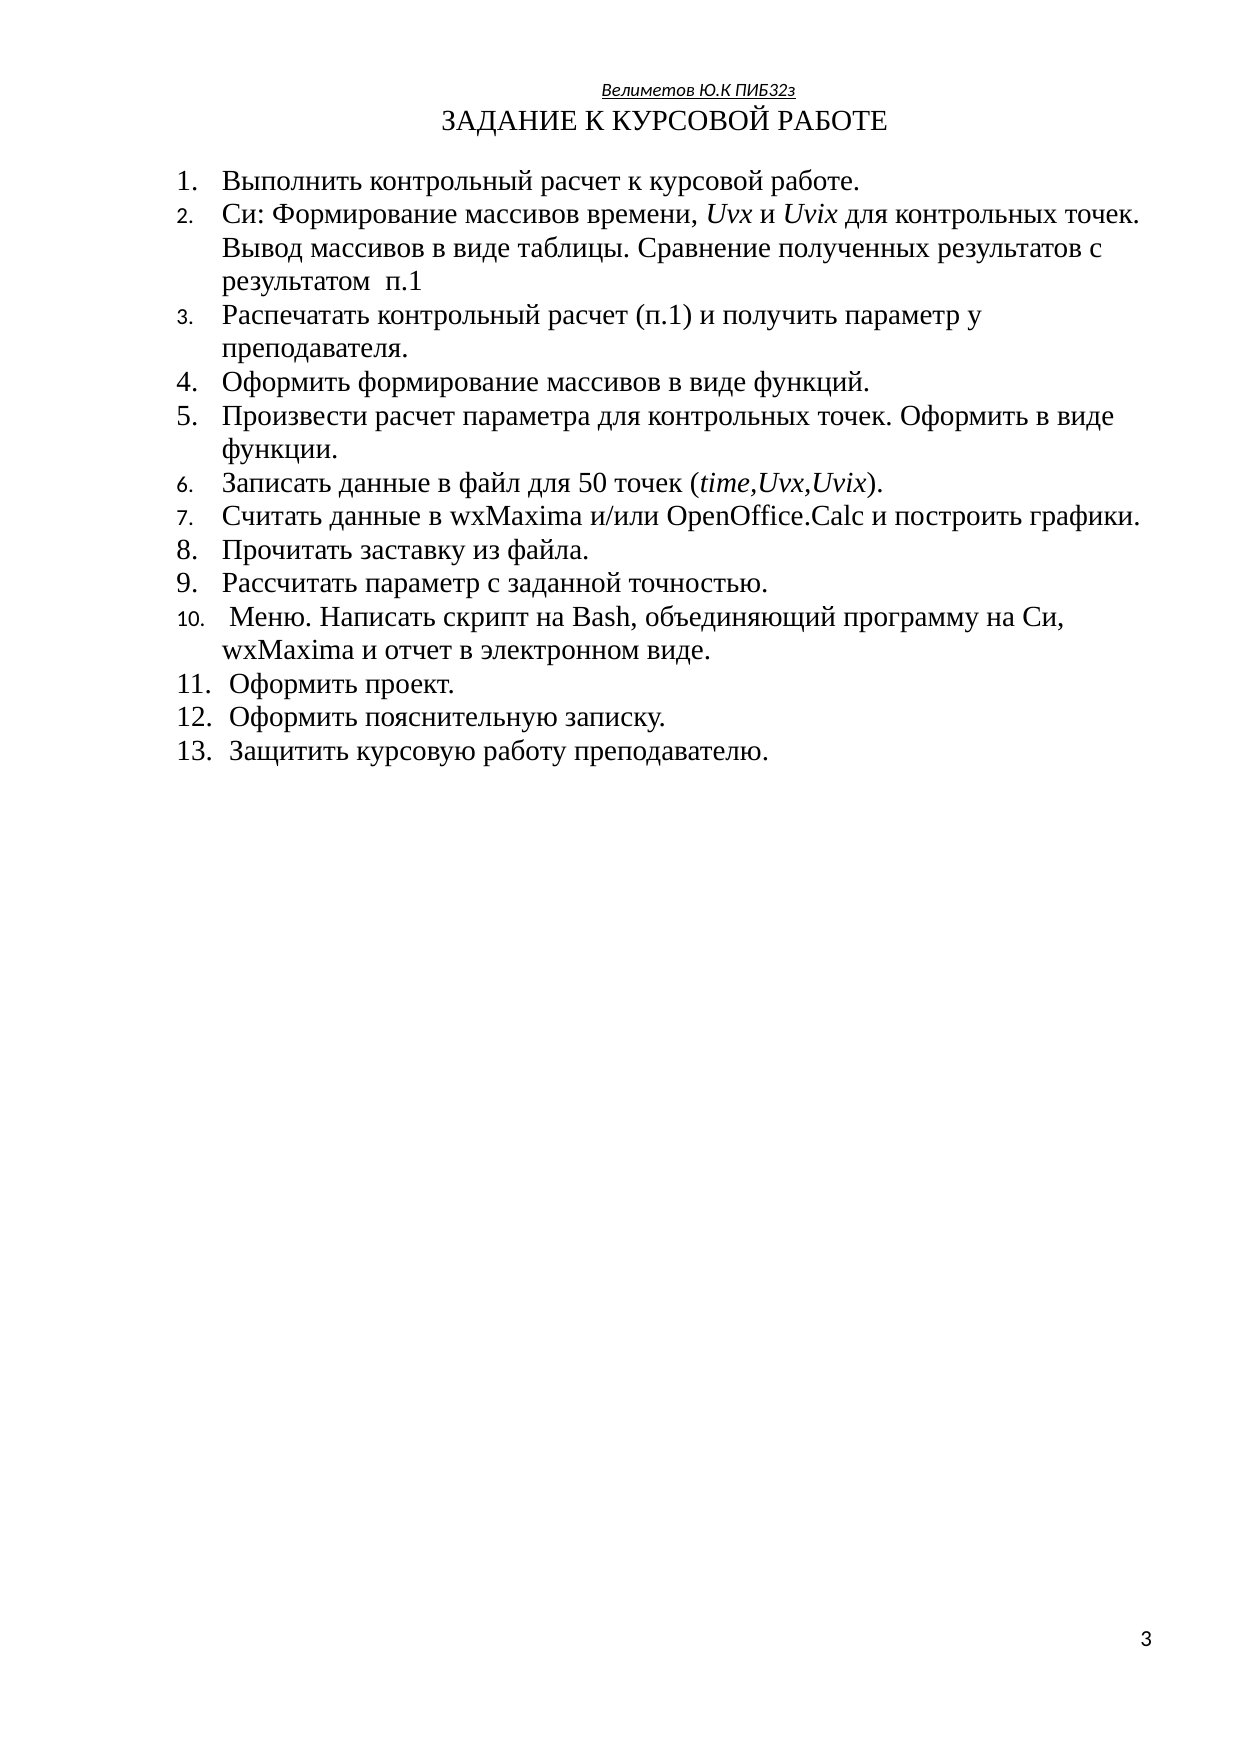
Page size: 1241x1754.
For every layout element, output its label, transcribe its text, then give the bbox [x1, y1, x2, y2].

list Записать данные в файл для 50 точек (time,Uvx,Uvix). [176, 465, 1152, 498]
list Считать данные в wxMaxima и/или OpenOffice.Calc и построить графики. [176, 498, 1152, 532]
list Рассчитать параметр с заданной точностью. [176, 565, 1152, 599]
list Защитить курсовую работу преподавателю. [176, 733, 1152, 767]
list Оформить пояснительную записку. [176, 699, 1152, 733]
list Произвести расчет параметра для контрольных точек. Оформить в виде функции. [176, 398, 1152, 465]
list Выполнить контрольный расчет к курсовой работе. [176, 163, 1152, 196]
list Меню. Написать скрипт на Bash, объединяющий программу на Си, wxMaxima и отчет в электронном виде. [176, 599, 1152, 666]
text ЗАДАНИЕ К КУРСОВОЙ РАБОТЕ [177, 103, 1152, 137]
list Прочитать заставку из файла. [176, 532, 1152, 565]
list Оформить формирование массивов в виде функций. [176, 364, 1152, 398]
list Си: Формирование массивов времени, Uvx и Uvix для контрольных точек. Вывод массивов в виде таблицы. Сравнение полученных результатов с результатом п.1 [176, 196, 1152, 297]
list Оформить проект. [176, 666, 1152, 699]
list Распечатать контрольный расчет (п.1) и получить параметр у преподавателя. [176, 297, 1152, 364]
